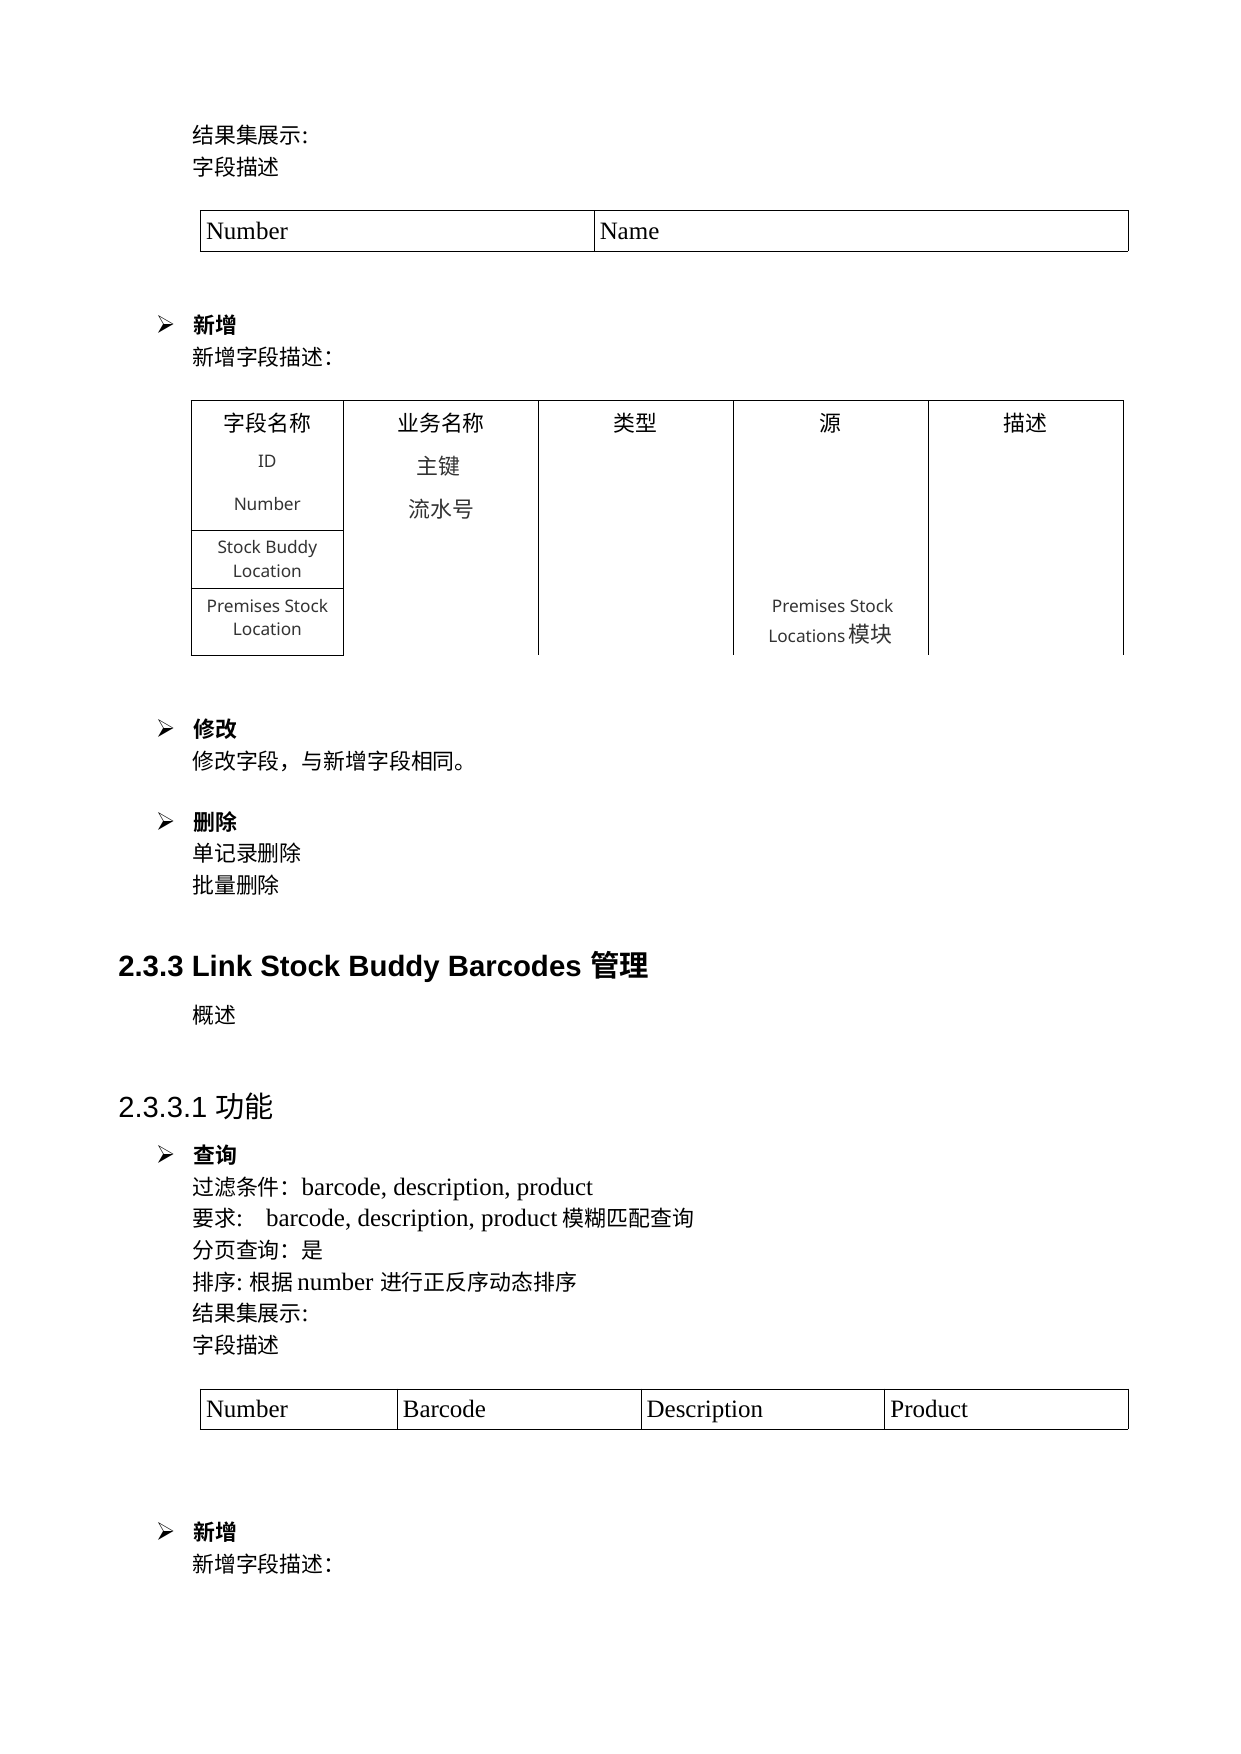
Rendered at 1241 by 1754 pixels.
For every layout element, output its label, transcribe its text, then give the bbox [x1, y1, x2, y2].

table_cell [344, 530, 538, 588]
text 概述 [118, 998, 1122, 1029]
text 修改字段，与新增字段相同。 [118, 744, 1122, 776]
table_header 字段名称 [192, 401, 343, 443]
table_cell Number [192, 487, 343, 530]
table_header 业务名称 [344, 401, 538, 443]
text 排序: 根据number 进行正反序动态排序 [118, 1265, 1122, 1296]
table_cell [929, 487, 1123, 530]
text 过滤条件：barcode, description, product [118, 1170, 1122, 1201]
table_cell 主键 [344, 444, 538, 487]
text 分页查询：是 [118, 1233, 1122, 1265]
table_header Description [642, 1390, 884, 1429]
subtitle 2.3.3 Link Stock Buddy Barcodes 管理 [118, 943, 1122, 985]
table_cell [539, 588, 733, 655]
text 字段描述 [118, 150, 1122, 181]
table_header Number [201, 211, 594, 251]
text 单记录删除 [118, 836, 1122, 868]
table_header 类型 [539, 401, 733, 443]
list 删除 [156, 804, 1122, 836]
table_cell [929, 530, 1123, 588]
table_cell [344, 588, 538, 655]
table_cell ID [192, 444, 343, 487]
text 新增字段描述： [118, 1547, 1122, 1578]
table_cell [539, 444, 733, 487]
table_cell [734, 444, 928, 487]
table_cell Premises Stock Locations模块 [734, 588, 928, 655]
list 修改 [156, 712, 1122, 744]
text 字段描述 [118, 1328, 1122, 1360]
text 要求: barcode, description, product模糊匹配查询 [118, 1201, 1122, 1233]
table_cell [929, 588, 1123, 655]
table_header 源 [734, 401, 928, 443]
table_header 描述 [929, 401, 1123, 443]
table_header Product [885, 1390, 1128, 1429]
table_cell [734, 530, 928, 588]
table_cell [539, 487, 733, 530]
list 新增 [156, 308, 1122, 340]
table_header Name [595, 211, 1128, 251]
table_header Barcode [398, 1390, 641, 1429]
subtitle 2.3.3.1 功能 [118, 1083, 1122, 1126]
table_cell [929, 444, 1123, 487]
table_cell Stock Buddy Location [192, 531, 343, 588]
text 结果集展示: [118, 1296, 1122, 1328]
text 新增字段描述： [118, 340, 1122, 371]
table_header Number [201, 1390, 397, 1429]
text 批量删除 [118, 868, 1122, 899]
list 新增 [156, 1515, 1122, 1547]
table_cell Premises Stock Location [192, 589, 343, 655]
table_cell 流水号 [344, 487, 538, 530]
table_cell [734, 487, 928, 530]
text 结果集展示: [118, 118, 1122, 150]
list 查询 [156, 1138, 1122, 1170]
table_cell [539, 530, 733, 588]
